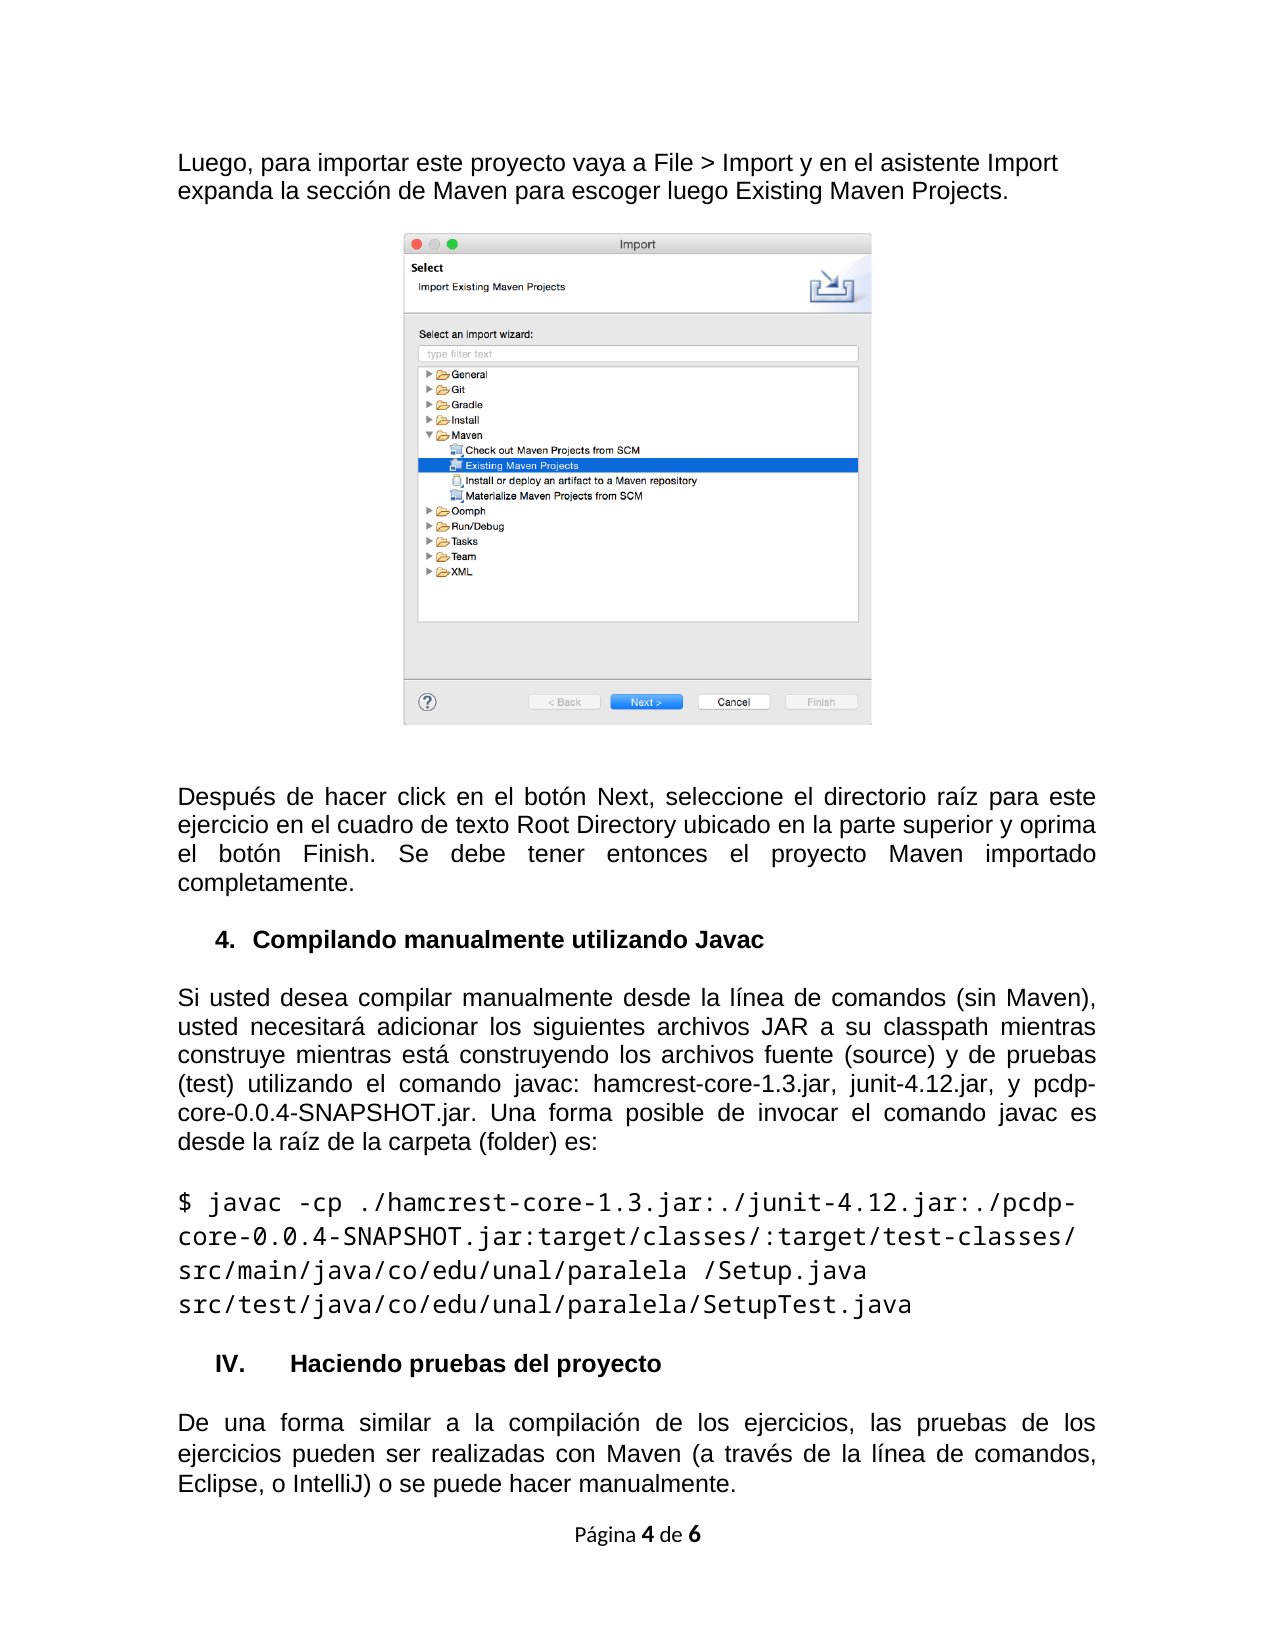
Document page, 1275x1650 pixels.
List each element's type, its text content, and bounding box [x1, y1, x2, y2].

text De una forma similar a la compilación de los ejercicios, las pruebas de los ejercicios pueden ser realizadas con Maven (a través de la línea de comandos, Eclipse, o IntelliJ) o se puede hacer manualmente. [177, 1408, 1098, 1498]
picture [403, 233, 872, 725]
list Compilando manualmente utilizando Javac [215, 925, 1098, 954]
text Luego, para importar este proyecto vaya a File > Import y en el asistente Import expanda la sección de Maven para escoger luego Existing Maven Projects. [177, 148, 1098, 205]
text Si usted desea compilar manualmente desde la línea de comandos (sin Maven), usted necesitará adicionar los siguientes archivos JAR a su classpath mientras construye mientras está construyendo los archivos fuente (source) y de pruebas (test) utilizando el comando javac: hamcrest-core-1.3.jar, junit-4.12.jar, y pcdp-core-0.0.4-SNAPSHOT.jar. Una forma posible de invocar el comando javac es desde la raíz de la carpeta (folder) es: [177, 983, 1098, 1155]
text $ javac -cp ./hamcrest-core-1.3.jar:./junit-4.12.jar:./pcdp-core-0.0.4-SNAPSHOT.jar:target/classes/:target/test-classes/ src/main/java/co/edu/unal/paralela /Setup.java src/test/java/co/edu/unal/paralela/SetupTest.java [177, 1184, 1098, 1320]
text Después de hacer click en el botón Next, seleccione el directorio raíz para este ejercicio en el cuadro de texto Root Directory ubicado en la parte superior y oprima el botón Finish. Se debe tener entonces el proyecto Maven importado completamente. [177, 782, 1098, 897]
list Haciendo pruebas del proyecto [215, 1349, 1098, 1378]
